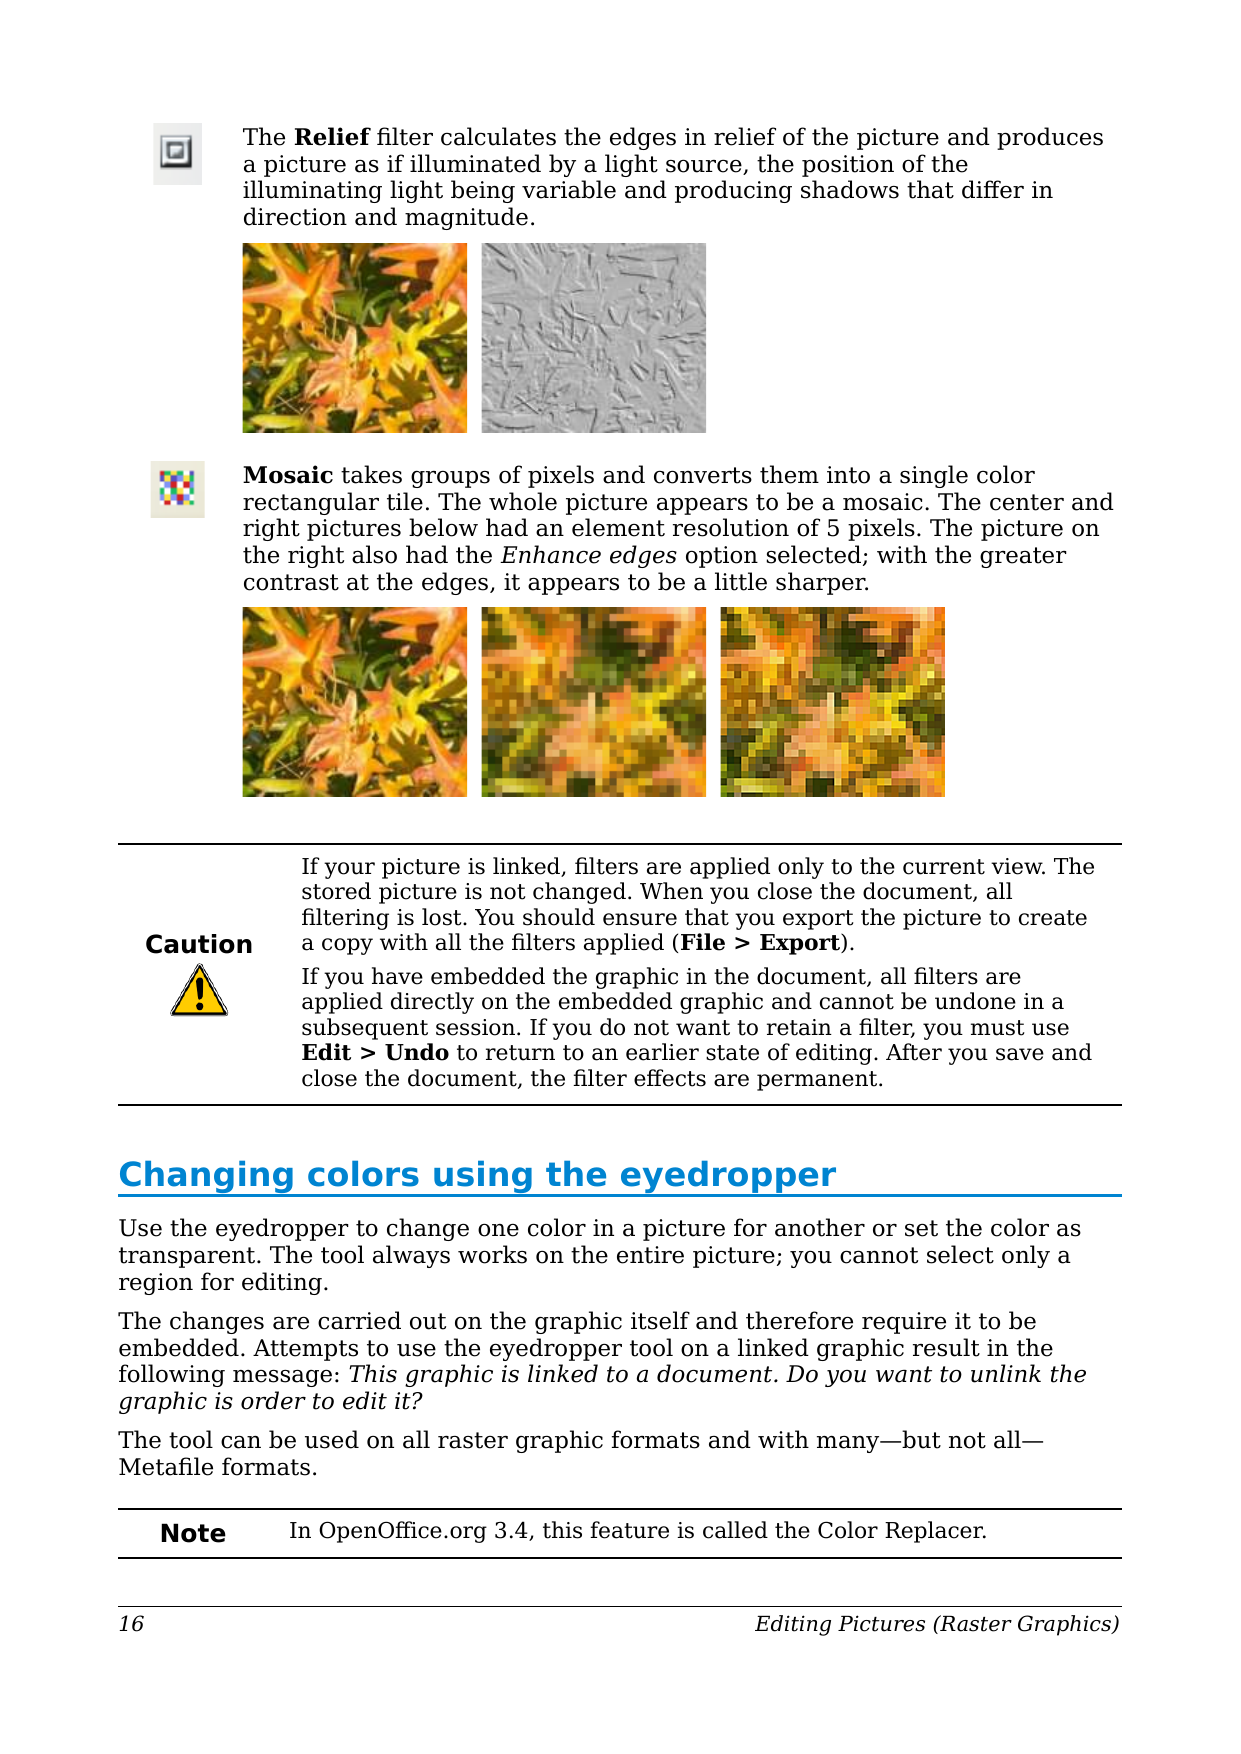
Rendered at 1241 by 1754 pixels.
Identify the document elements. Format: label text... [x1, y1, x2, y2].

picture [242, 607, 468, 797]
table_header In OpenOffice.org 3.4, this feature is called the Color Replacer. [268, 1510, 1122, 1557]
picture [150, 461, 205, 518]
picture [153, 123, 202, 185]
text Use the eyedropper to change one color in a picture for another or set the color as transparent. The tool always works on the entire picture; you cannot select only a region for editing. [118, 1216, 1122, 1296]
picture [481, 607, 707, 797]
table_header If your picture is linked, filters are applied only to the current view. The stored picture is not changed. When you close the document, all filtering is lost. You should ensure that you export the picture to create a copy with all the filters applied (File > Export). If you have embedded the graphic in the document, all filters are applied directly on the embedded graphic and cannot be undone in a subsequent session. If you do not want to retain a filter, you must use Edit > Undo to return to an earlier state of editing. After you save and close the document, the filter effects are permanent. [280, 845, 1122, 1104]
text The changes are carried out on the graphic itself and therefore require it to be embedded. Attempts to use the eyedropper tool on a linked graphic result in the following message: This graphic is linked to a document. Do you want to unlink the graphic is order to edit it? [118, 1308, 1122, 1415]
picture [481, 243, 707, 433]
table_header Caution [118, 845, 280, 1104]
table_header The Relief filter calculates the edges in relief of the picture and produces a picture as if illuminated by a light source, the position of the illuminating light being variable and producing shadows that differ in direction and magnitude. [237, 118, 1122, 456]
picture [720, 607, 945, 797]
text The tool can be used on all raster graphic formats and with many—but not all—Metafile formats. [118, 1427, 1122, 1481]
picture [166, 959, 232, 1020]
table_header [118, 118, 237, 456]
picture [242, 243, 468, 433]
table_cell Mosaic takes groups of pixels and converts them into a single color rectangular tile. The whole picture appears to be a mosaic. The center and right pictures below had an element resolution of 5 pixels. The picture on the right also had the Enhance edges option selected; with the greater contrast at the edges, it appears to be a little sharper. [237, 456, 1122, 808]
table_header Note [118, 1510, 267, 1557]
subtitle Changing colors using the eyedropper [118, 1156, 1122, 1194]
table_cell [118, 456, 237, 808]
